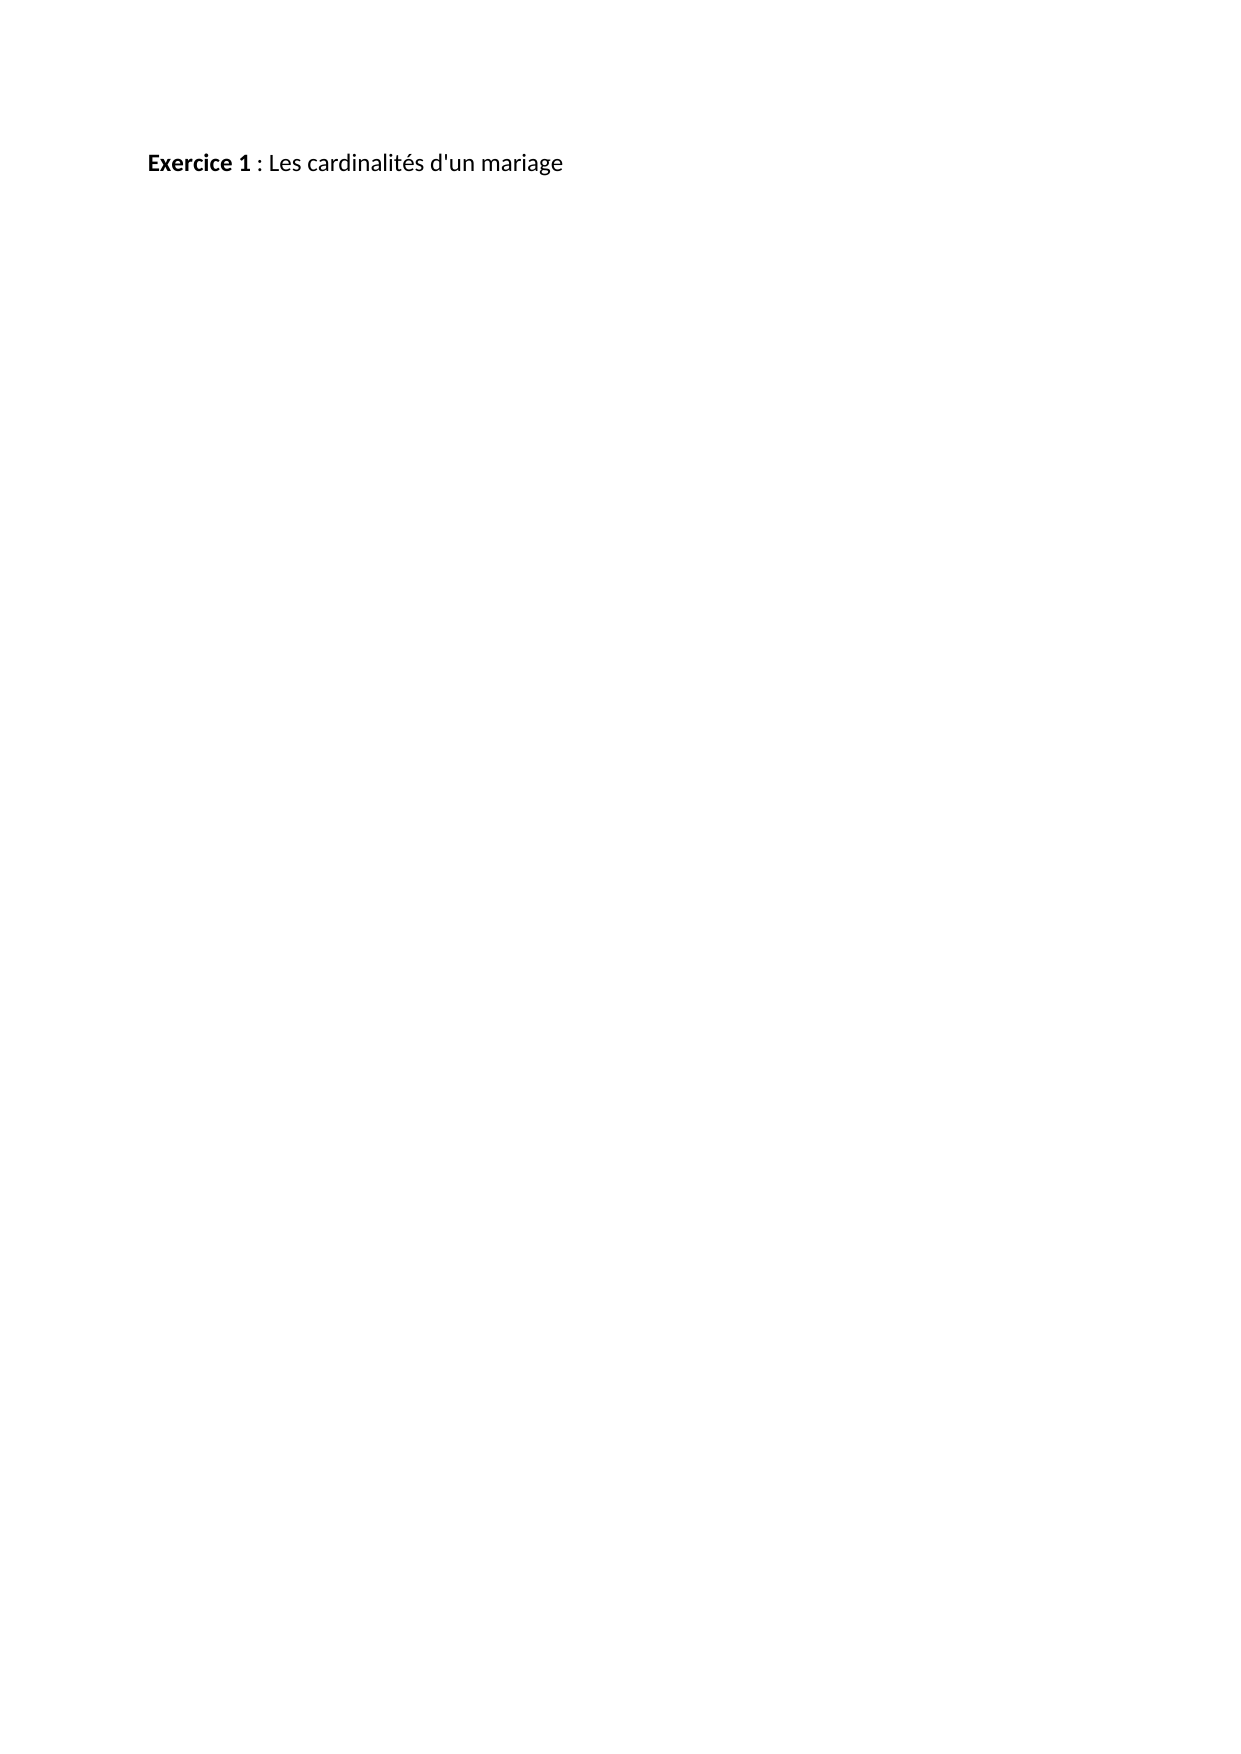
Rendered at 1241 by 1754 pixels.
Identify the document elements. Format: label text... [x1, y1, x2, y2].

text Exercice 1 : Les cardinalités d'un mariage [148, 148, 1093, 178]
